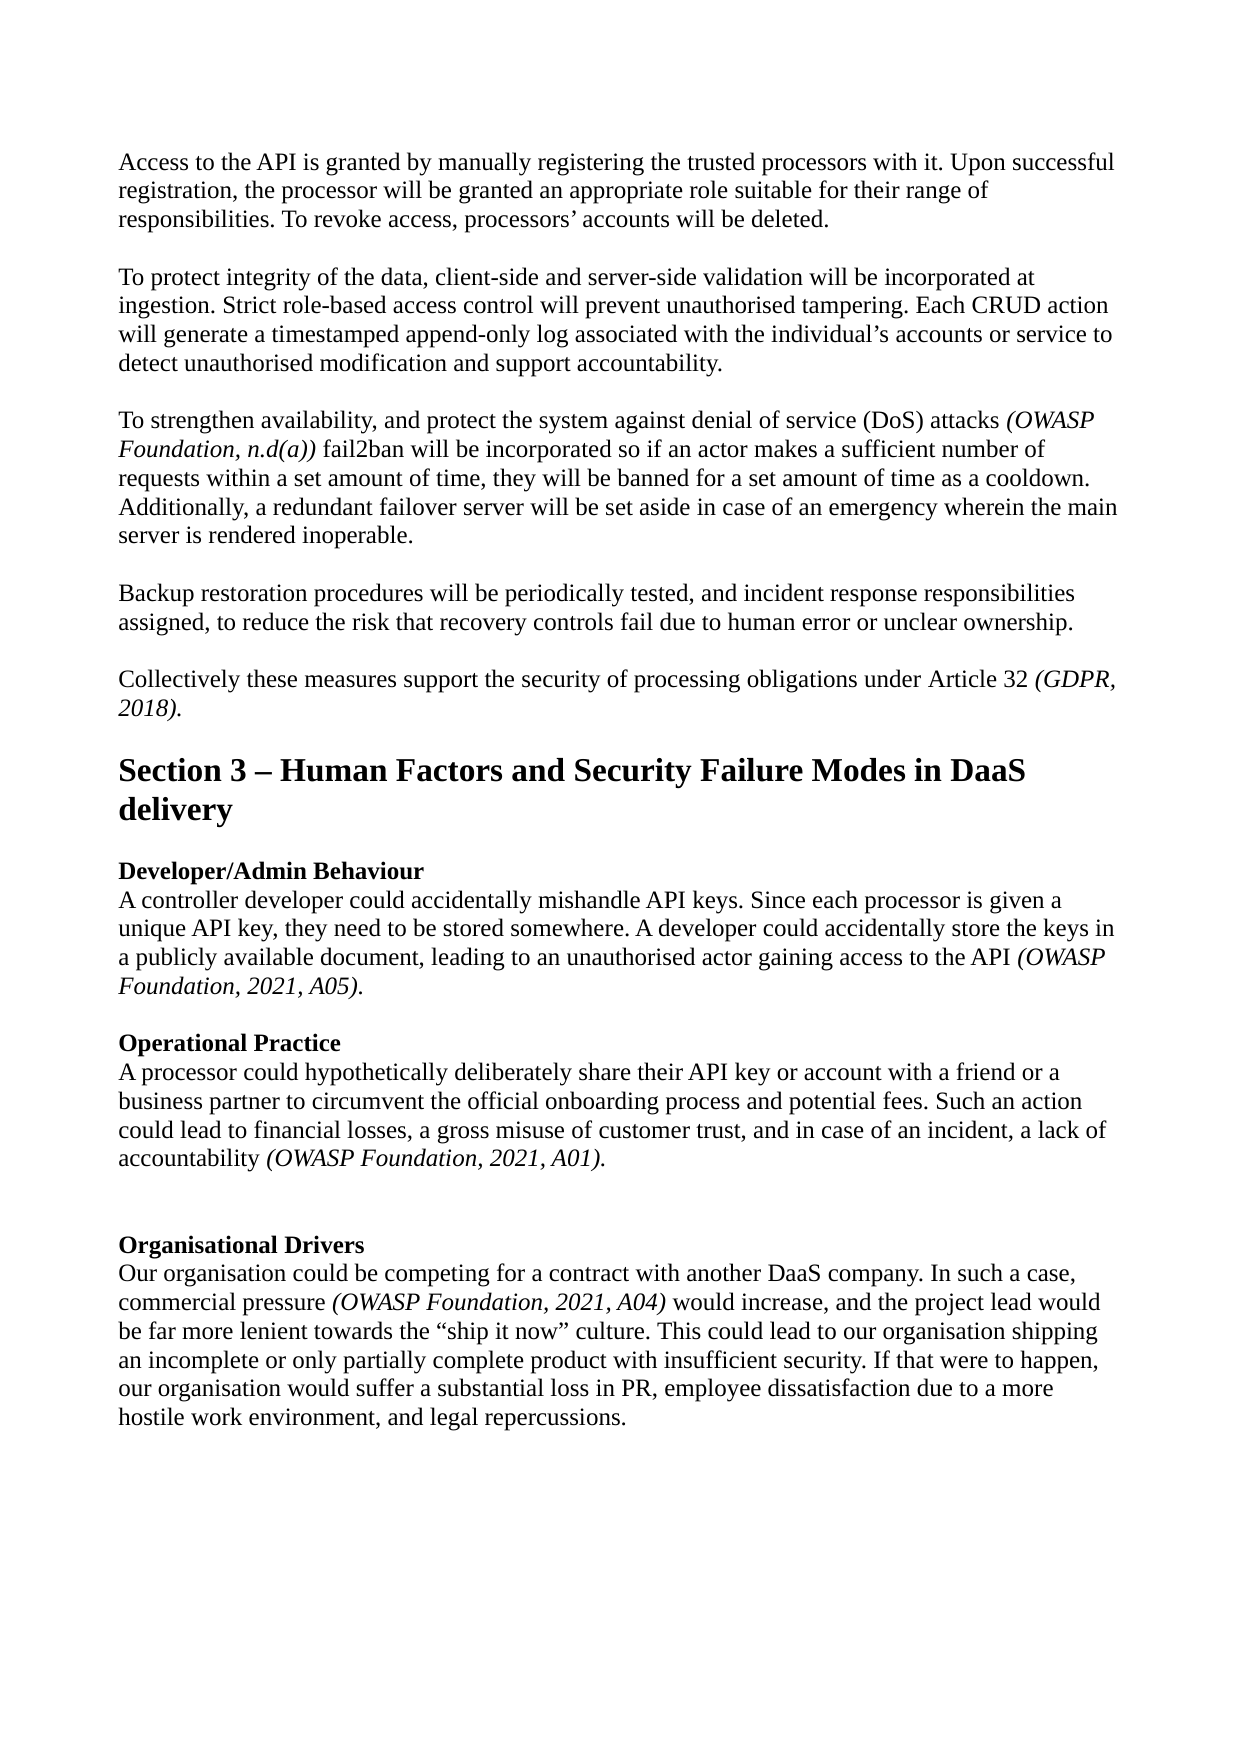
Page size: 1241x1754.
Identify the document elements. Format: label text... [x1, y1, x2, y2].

text Organisational Drivers [118, 1230, 1122, 1258]
text Developer/Admin Behaviour [118, 856, 1122, 885]
text Access to the API is granted by manually registering the trusted processors with it. Upon successful registration, the processor will be granted an appropriate role suitable for their range of responsibilities. To revoke access, processors’ accounts will be deleted. [118, 147, 1122, 233]
text Collectively these measures support the security of processing obligations under Article 32 (GDPR, 2018). [118, 664, 1122, 722]
text A processor could hypothetically deliberately share their API key or account with a friend or a business partner to circumvent the official onboarding process and potential fees. Such an action could lead to financial losses, a gross misuse of customer trust, and in case of an incident, a lack of accountability (OWASP Foundation, 2021, A01). [118, 1057, 1122, 1172]
text Backup restoration procedures will be periodically tested, and incident response responsibilities assigned, to reduce the risk that recovery controls fail due to human error or unclear ownership. [118, 578, 1122, 636]
text To protect integrity of the data, client-side and server-side validation will be incorporated at ingestion. Strict role-based access control will prevent unauthorised tampering. Each CRUD action will generate a timestamped append-only log associated with the individual’s accounts or service to detect unauthorised modification and support accountability. [118, 262, 1122, 377]
text To strengthen availability, and protect the system against denial of service (DoS) attacks (OWASP Foundation, n.d(a)) fail2ban will be incorporated so if an actor makes a sufficient number of requests within a set amount of time, they will be banned for a set amount of time as a cooldown. Additionally, a redundant failover server will be set aside in case of an emergency wherein the main server is rendered inoperable. [118, 406, 1122, 549]
text A controller developer could accidentally mishandle API keys. Since each processor is given a unique API key, they need to be stored somewhere. A developer could accidentally store the keys in a publicly available document, leading to an unauthorised actor gaining access to the API (OWASP Foundation, 2021, A05). [118, 885, 1122, 1000]
text Our organisation could be competing for a contract with another DaaS company. In such a case, commercial pressure (OWASP Foundation, 2021, A04) would increase, and the project lead would be far more lenient towards the “ship it now” culture. This could lead to our organisation shipping an incomplete or only partially complete product with insufficient security. If that were to happen, our organisation would suffer a substantial loss in PR, employee dissatisfaction due to a more hostile work environment, and legal repercussions. [118, 1258, 1122, 1431]
text Operational Practice [118, 1028, 1122, 1057]
text Section 3 – Human Factors and Security Failure Modes in DaaS delivery [118, 751, 1122, 827]
